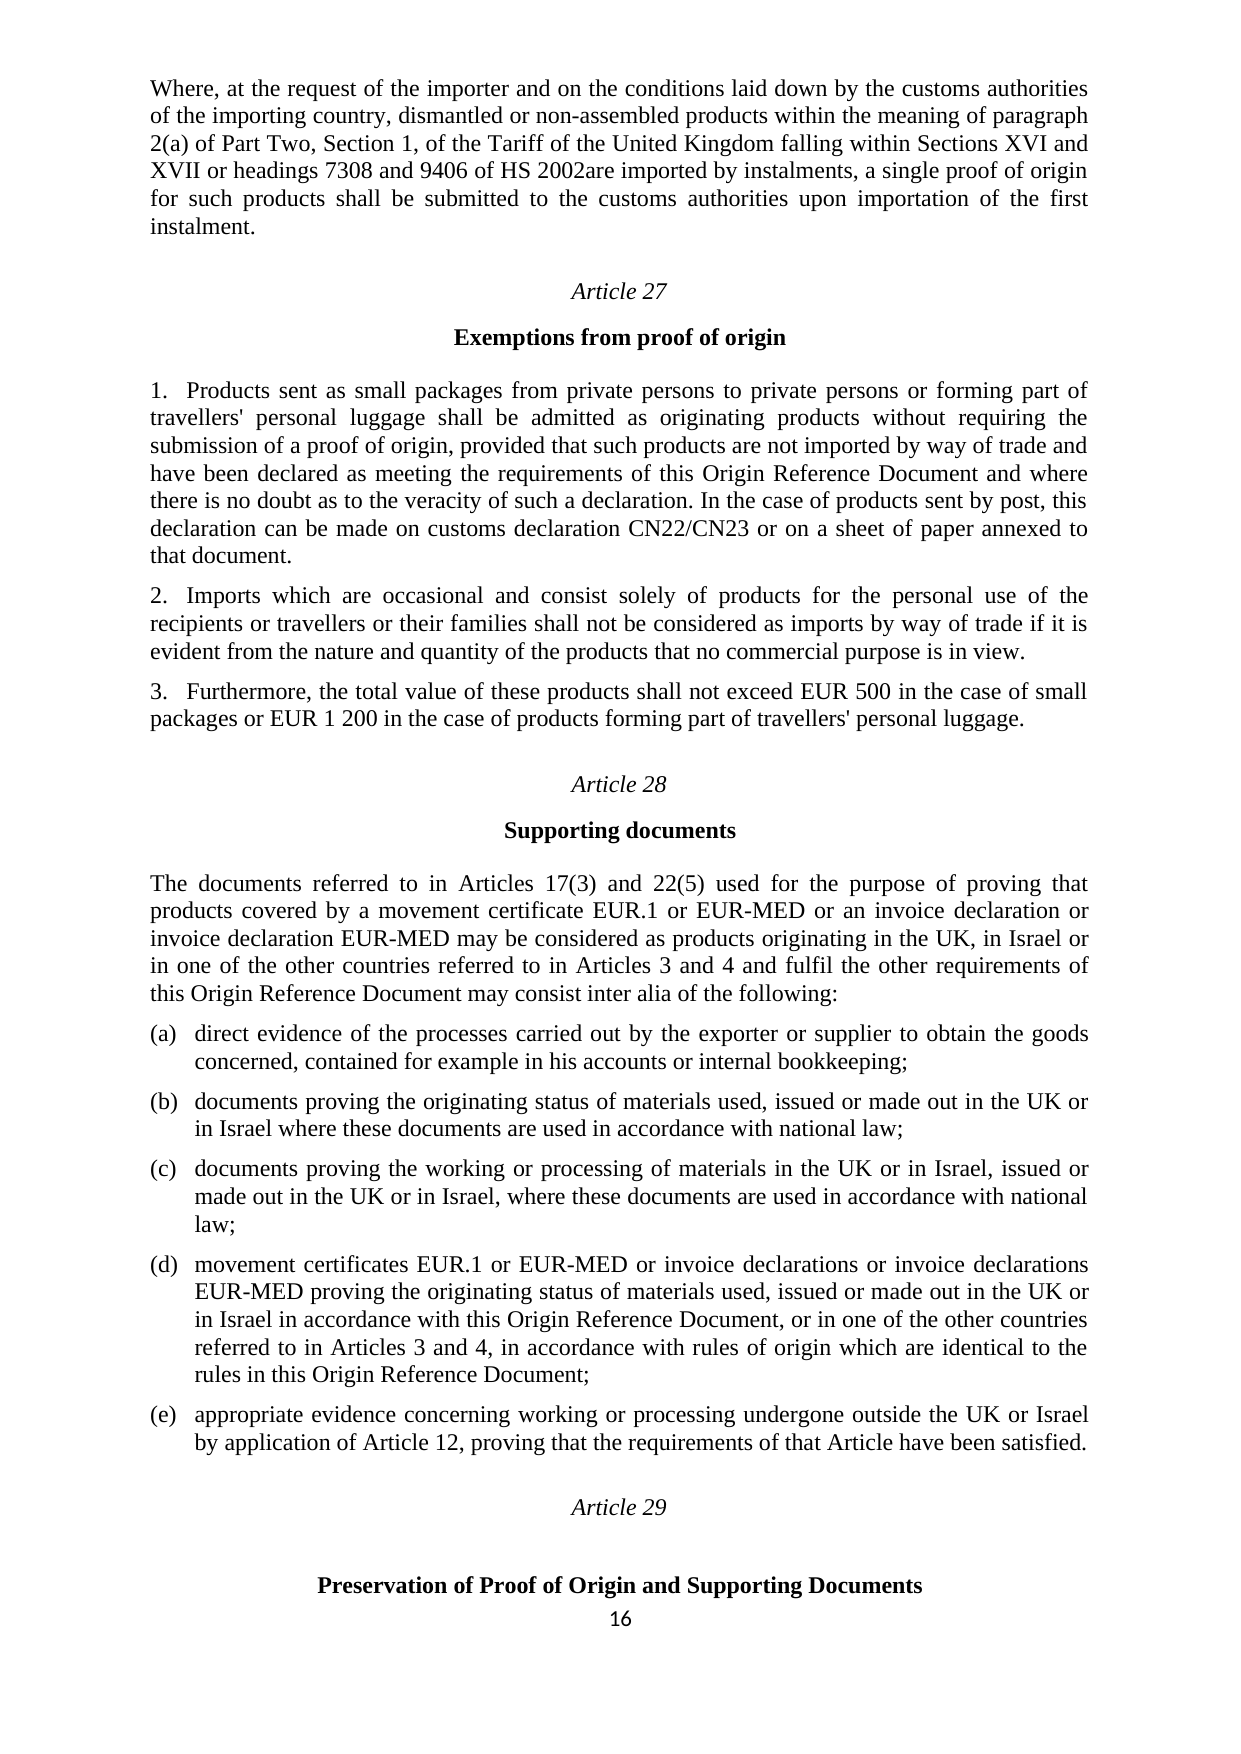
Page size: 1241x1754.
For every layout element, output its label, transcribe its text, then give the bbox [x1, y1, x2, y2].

table_header (b) [150, 1074, 194, 1142]
table_header (e) [150, 1388, 194, 1456]
text Article 29 [150, 1493, 1090, 1521]
table_header documents proving the originating status of materials used, issued or made out in the UK or in Israel where these documents are used in accordance with national law; [194, 1074, 1090, 1142]
text 1. Products sent as small packages from private persons to private persons or forming part of travellers' personal luggage shall be admitted as originating products without requiring the submission of a proof of origin, provided that such products are not imported by way of trade and have been declared as meeting the requirements of this Origin Reference Document and where there is no doubt as to the veracity of such a declaration. In the case of products sent by post, this declaration can be made on customs declaration CN22/CN23 or on a sheet of paper annexed to that document. [150, 376, 1090, 569]
table_header (a) [150, 1007, 194, 1074]
text Supporting documents [150, 816, 1090, 843]
text 3. Furthermore, the total value of these products shall not exceed EUR 500 in the case of small packages or EUR 1 200 in the case of products forming part of travellers' personal luggage. [150, 677, 1090, 732]
table_header appropriate evidence concerning working or processing undergone outside the UK or Israel by application of Article 12, proving that the requirements of that Article have been satisfied. [194, 1388, 1090, 1456]
table_header documents proving the working or processing of materials in the UK or in Israel, issued or made out in the UK or in Israel, where these documents are used in accordance with national law; [194, 1142, 1090, 1237]
text The documents referred to in Articles 17(3) and 22(5) used for the purpose of proving that products covered by a movement certificate EUR.1 or EUR-MED or an invoice declaration or invoice declaration EUR-MED may be considered as products originating in the UK, in Israel or in one of the other countries referred to in Articles 3 and 4 and fulfil the other requirements of this Origin Reference Document may consist inter alia of the following: [150, 868, 1090, 1007]
text Preservation of Proof of Origin and Supporting Documents [150, 1571, 1090, 1598]
text Where, at the request of the importer and on the conditions laid down by the customs authorities of the importing country, dismantled or non-assembled products within the meaning of paragraph 2(a) of Part Two, Section 1, of the Tariff of the United Kingdom falling within Sections XVI and XVII or headings 7308 and 9406 of HS 2002are imported by instalments, a single proof of origin for such products shall be submitted to the customs authorities upon importation of the first instalment. [150, 74, 1090, 239]
text Article 27 [150, 277, 1090, 304]
table_header (c) [150, 1142, 194, 1237]
table_header movement certificates EUR.1 or EUR-MED or invoice declarations or invoice declarations EUR-MED proving the originating status of materials used, issued or made out in the UK or in Israel in accordance with this Origin Reference Document, or in one of the other countries referred to in Articles 3 and 4, in accordance with rules of origin which are identical to the rules in this Origin Reference Document; [194, 1237, 1090, 1388]
text Article 28 [150, 769, 1090, 797]
table_header (d) [150, 1237, 194, 1388]
table_header direct evidence of the processes carried out by the exporter or supplier to obtain the goods concerned, contained for example in his accounts or internal bookkeeping; [194, 1007, 1090, 1074]
text 2. Imports which are occasional and consist solely of products for the personal use of the recipients or travellers or their families shall not be considered as imports by way of trade if it is evident from the nature and quantity of the products that no commercial purpose is in view. [150, 582, 1090, 664]
text Exemptions from proof of origin [150, 323, 1090, 351]
